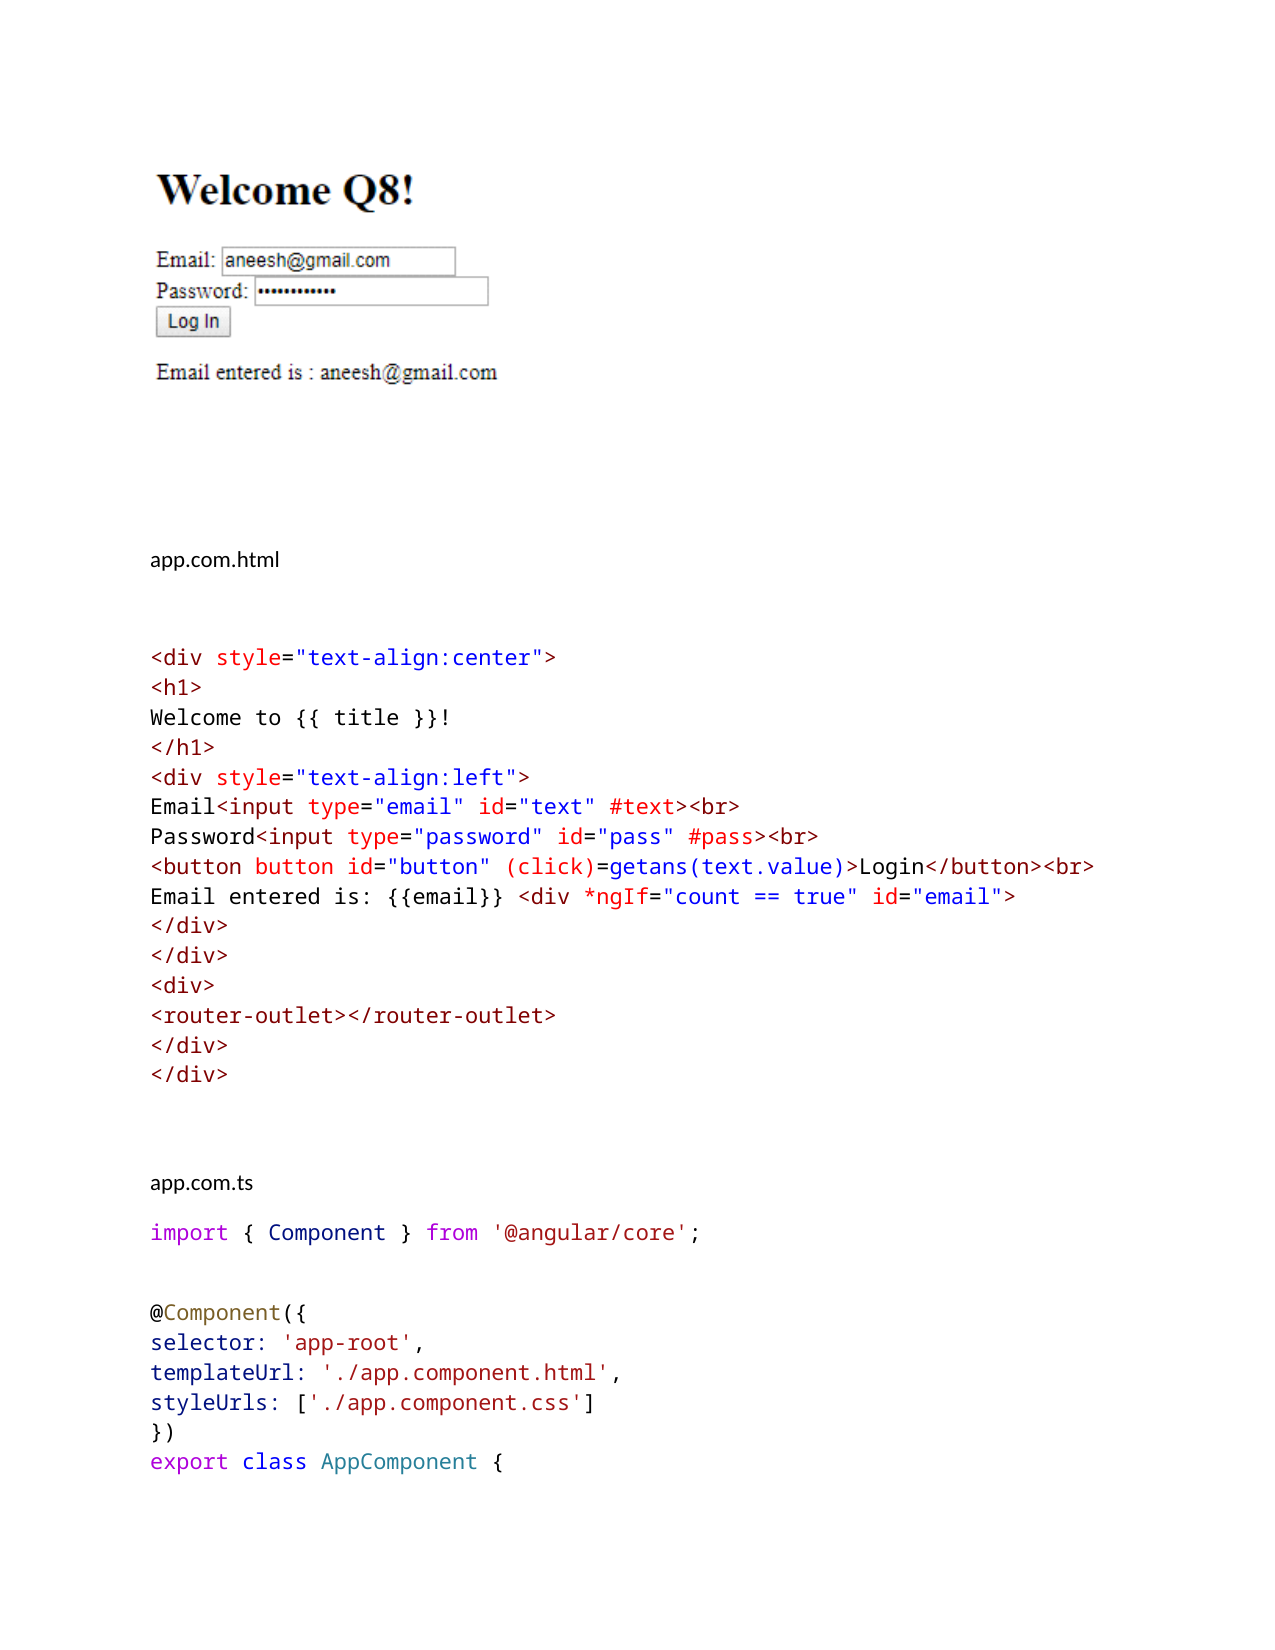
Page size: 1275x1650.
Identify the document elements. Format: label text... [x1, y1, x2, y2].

text <h1> [150, 672, 1125, 702]
text import { Component } from '@angular/core'; [150, 1217, 1125, 1247]
text export class AppComponent { [150, 1446, 1125, 1476]
text <div style="text-align:center"> [150, 642, 1125, 672]
text Email<input type="email" id="text" #text><br> [150, 791, 1125, 821]
text <div> [150, 970, 1125, 1000]
text templateUrl: './app.component.html', [150, 1357, 1125, 1386]
text </div> [150, 1059, 1125, 1089]
text Welcome to {{ title }}! [150, 702, 1125, 732]
text Email entered is: {{email}} <div *ngIf="count == true" id="email"> [150, 881, 1125, 911]
text }) [150, 1416, 1125, 1446]
text <router-outlet></router-outlet> [150, 1000, 1125, 1030]
text </div> [150, 911, 1125, 940]
text </div> [150, 1030, 1125, 1059]
text Password<input type="password" id="pass" #pass><br> [150, 821, 1125, 851]
text app.com.ts [150, 1168, 1125, 1196]
picture [150, 150, 611, 475]
text <button button id="button" (click)=getans(text.value)>Login</button><br> [150, 851, 1125, 881]
text app.com.html [150, 545, 1125, 573]
text @Component({ [150, 1297, 1125, 1327]
text </h1> [150, 732, 1125, 762]
text styleUrls: ['./app.component.css'] [150, 1386, 1125, 1416]
text <div style="text-align:left"> [150, 762, 1125, 791]
text </div> [150, 940, 1125, 970]
text selector: 'app-root', [150, 1327, 1125, 1357]
